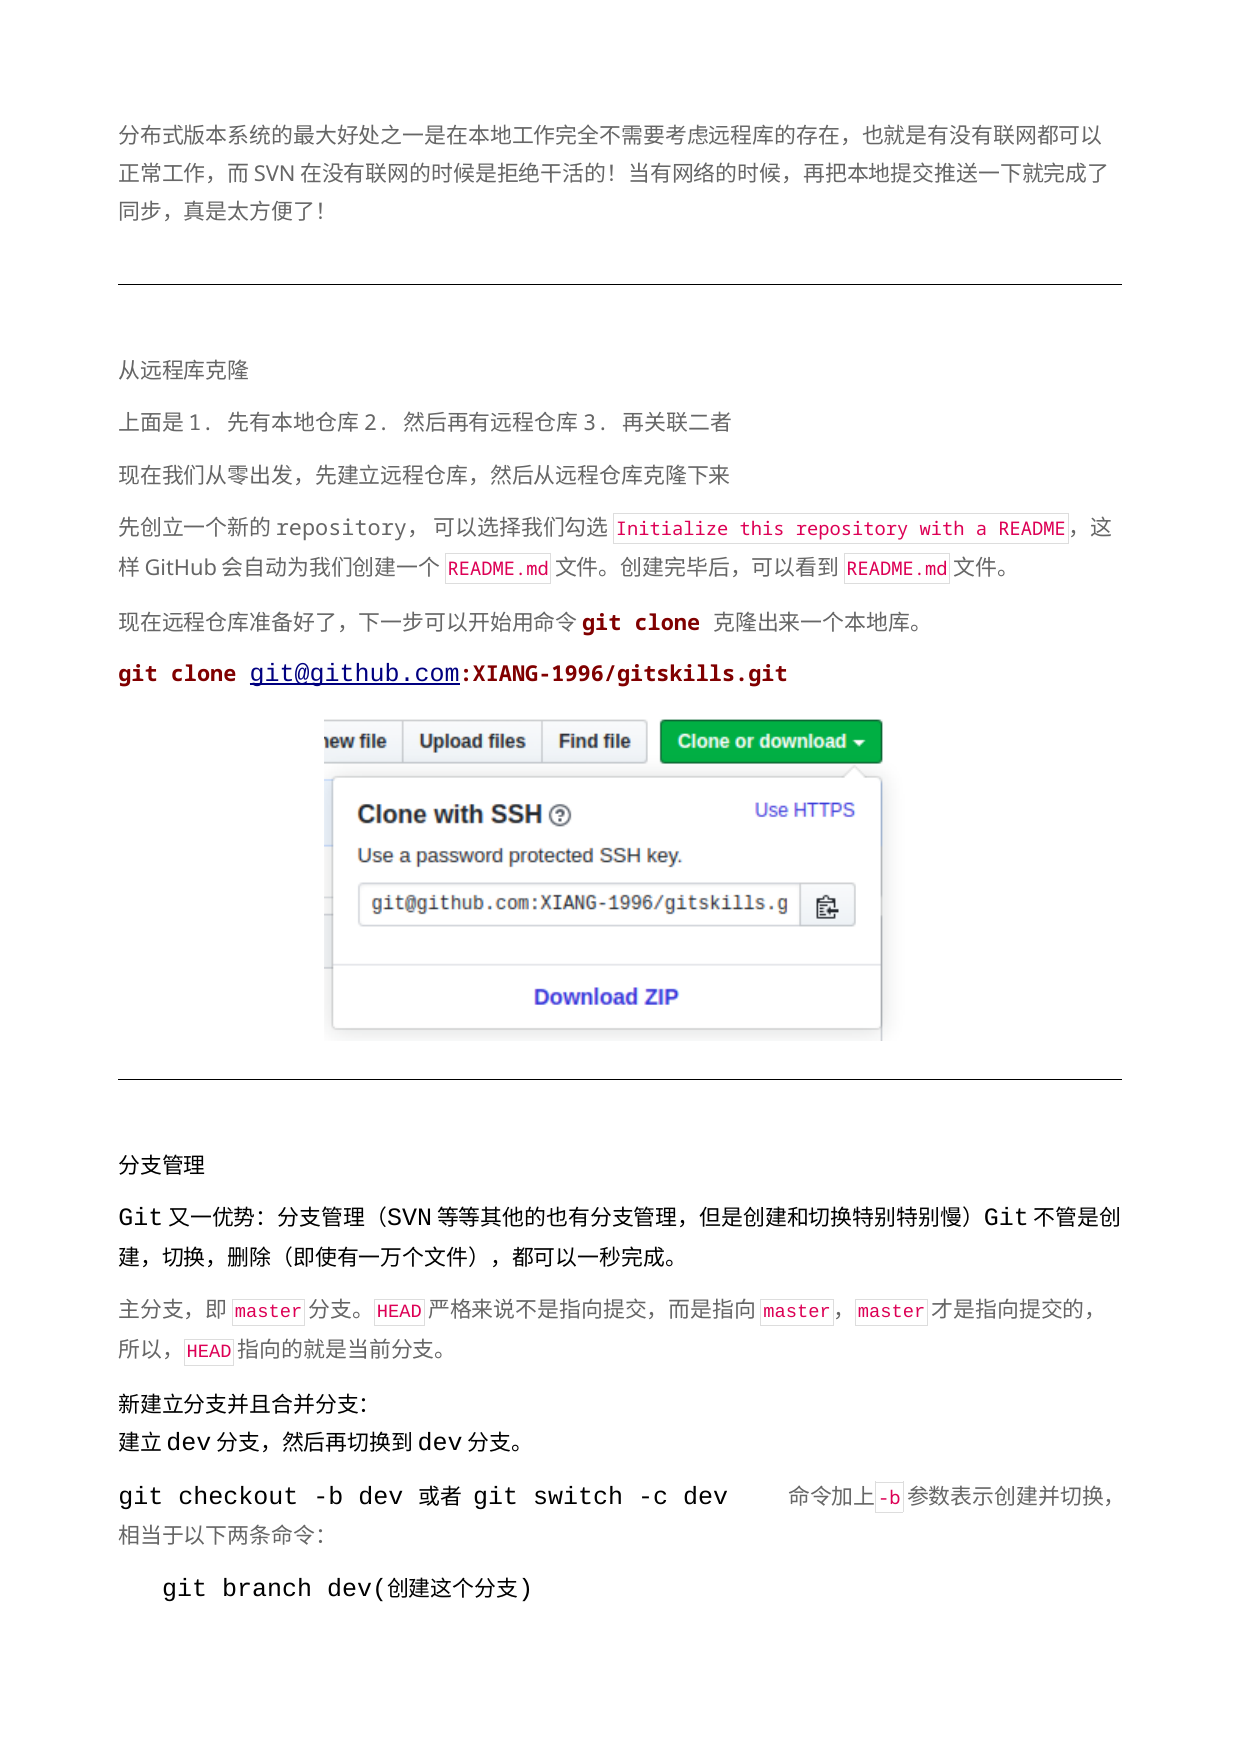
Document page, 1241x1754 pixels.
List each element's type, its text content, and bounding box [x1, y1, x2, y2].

text Git又一优势：分支管理（SVN等等其他的也有分支管理，但是创建和切换特别特别慢）Git不管是创建，切换，删除（即使有一万个文件），都可以一秒完成。 [118, 1200, 1122, 1271]
text 上面是1. 先有本地仓库 2. 然后再有远程仓库 3. 再关联二者 [118, 405, 1122, 437]
text 主分支，即master分支。HEAD严格来说不是指向提交，而是指向master，master才是指向提交的，所以，HEAD指向的就是当前分支。 [118, 1292, 1122, 1366]
text 现在我们从零出发，先建立远程仓库，然后从远程仓库克隆下来 [118, 458, 1122, 489]
text git branch dev(创建这个分支) [118, 1571, 1122, 1604]
text 先创立一个新的repository， 可以选择我们勾选Initialize this repository with a README，这样GitHub会自动为我们创建一个README.md文件。创建完毕后，可以看到README.md文件。 [118, 510, 1122, 583]
text git checkout -b dev 或者 git switch -c dev 命令加上-b参数表示创建并切换，相当于以下两条命令： [118, 1479, 1122, 1550]
text 新建立分支并且合并分支： 建立dev分支，然后再切换到dev分支。 [118, 1387, 1122, 1458]
text 分布式版本系统的最大好处之一是在本地工作完全不需要考虑远程库的存在，也就是有没有联网都可以正常工作，而SVN在没有联网的时候是拒绝干活的！当有网络的时候，再把本地提交推送一下就完成了同步，真是太方便了！ [118, 118, 1122, 226]
text 分支管理 [118, 1148, 1122, 1179]
text 从远程库克隆 [118, 353, 1122, 384]
text 现在远程仓库准备好了，下一步可以开始用命令git clone 克隆出来一个本地库。 [118, 605, 1122, 637]
text git clone git@github.com:XIANG-1996/gitskills.git [118, 657, 1122, 688]
picture [324, 709, 917, 1041]
